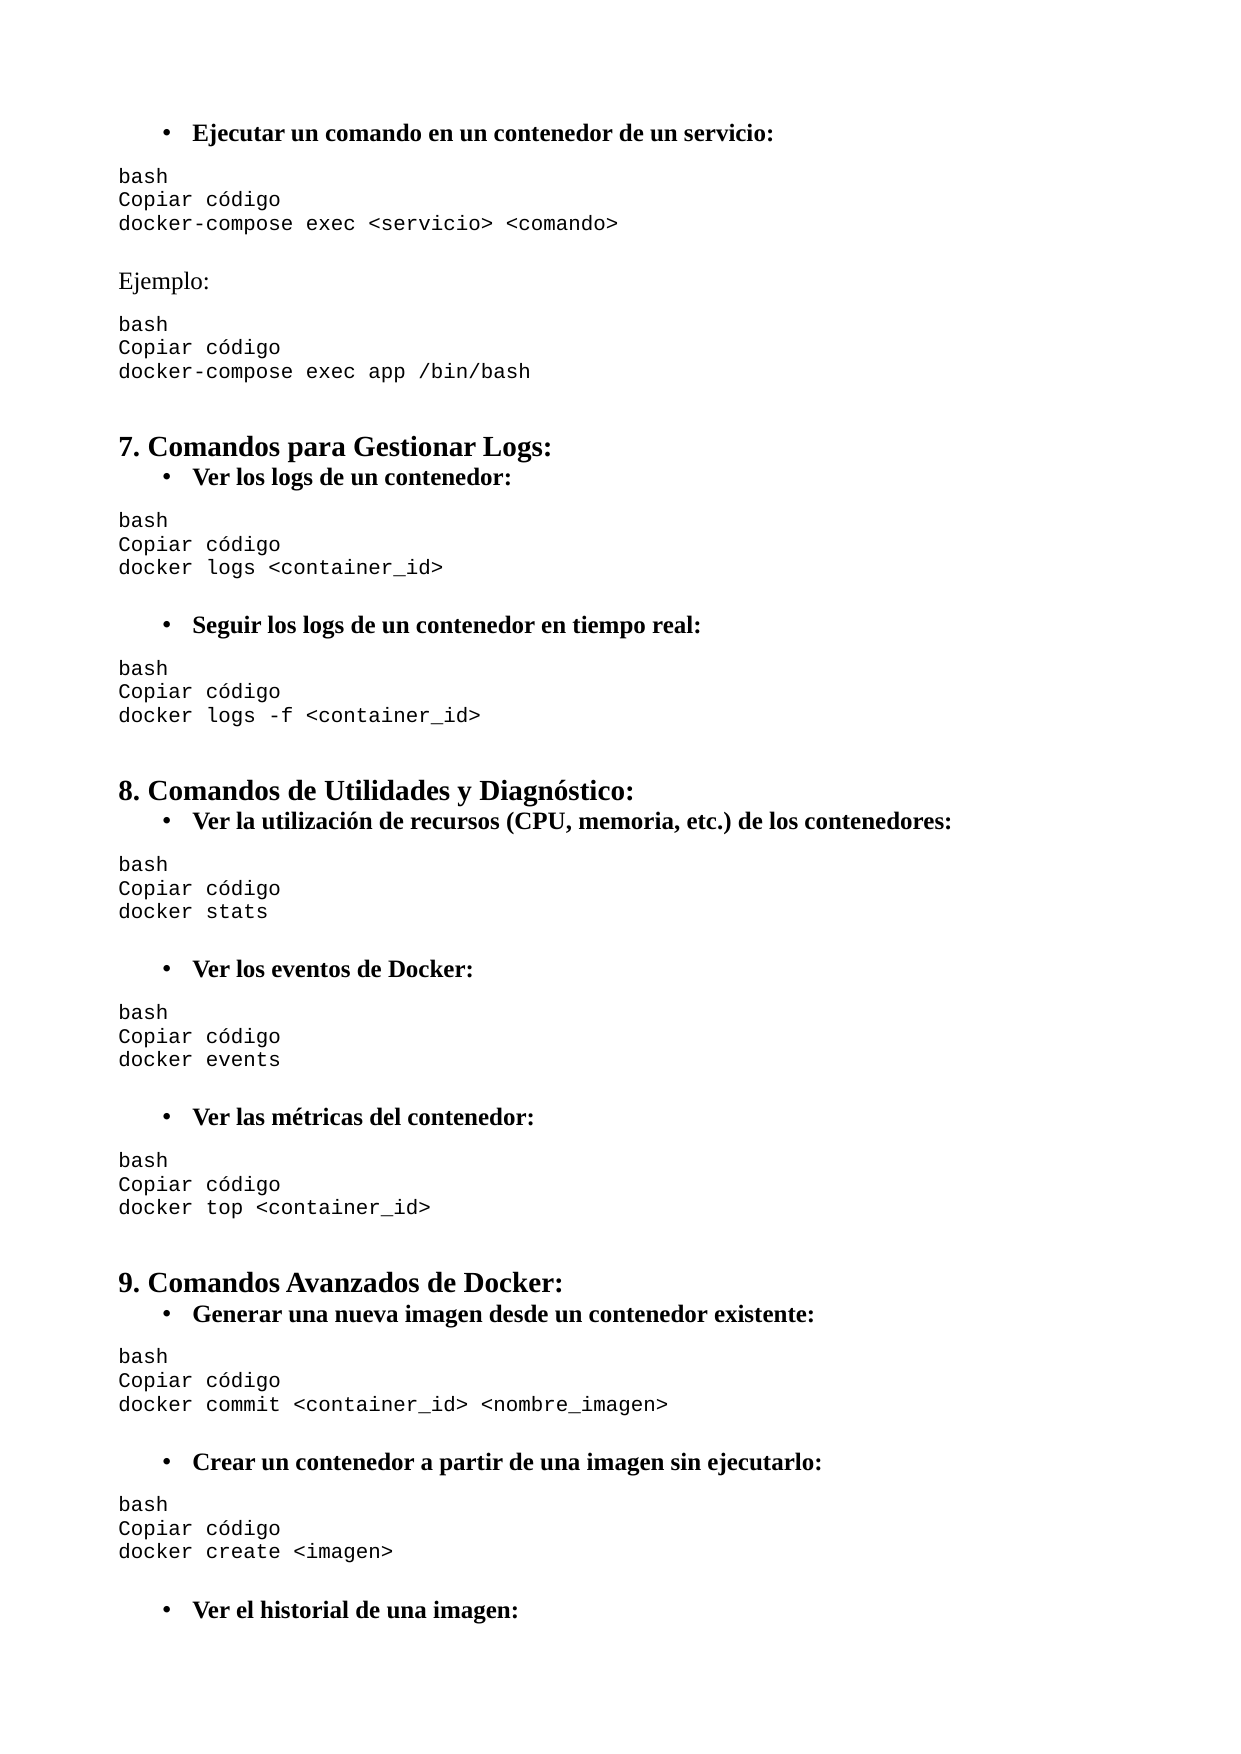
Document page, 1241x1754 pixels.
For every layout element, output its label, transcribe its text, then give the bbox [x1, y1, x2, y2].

text Copiar código [118, 1370, 1122, 1393]
text bash [118, 1150, 1122, 1174]
list Ver la utilización de recursos (CPU, memoria, etc.) de los contenedores: [162, 806, 1122, 835]
list Ver el historial de una imagen: [162, 1595, 1122, 1623]
text Copiar código [118, 1026, 1122, 1049]
text bash [118, 1346, 1122, 1370]
subtitle 8. Comandos de Utilidades y Diagnóstico: [118, 773, 1122, 806]
text docker events [118, 1049, 1122, 1073]
list Ver las métricas del contenedor: [162, 1102, 1122, 1131]
text Copiar código [118, 533, 1122, 557]
text Copiar código [118, 1174, 1122, 1197]
text bash [118, 314, 1122, 337]
text bash [118, 1494, 1122, 1518]
text Ejemplo: [118, 266, 1122, 295]
text Copiar código [118, 337, 1122, 361]
list Ver los logs de un contenedor: [162, 462, 1122, 491]
text docker commit <container_id> <nombre_imagen> [118, 1393, 1122, 1417]
text bash [118, 166, 1122, 189]
text bash [118, 1002, 1122, 1026]
text Copiar código [118, 878, 1122, 901]
list Ver los eventos de Docker: [162, 954, 1122, 983]
subtitle 9. Comandos Avanzados de Docker: [118, 1265, 1122, 1299]
text docker-compose exec <servicio> <comando> [118, 213, 1122, 237]
text docker top <container_id> [118, 1197, 1122, 1221]
list Crear un contenedor a partir de una imagen sin ejecutarlo: [162, 1447, 1122, 1475]
text docker logs -f <container_id> [118, 705, 1122, 729]
text bash [118, 854, 1122, 878]
text docker stats [118, 901, 1122, 925]
text Copiar código [118, 189, 1122, 213]
text docker-compose exec app /bin/bash [118, 361, 1122, 385]
subtitle 7. Comandos para Gestionar Logs: [118, 429, 1122, 462]
list Seguir los logs de un contenedor en tiempo real: [162, 610, 1122, 639]
text Copiar código [118, 682, 1122, 705]
list Ejecutar un comando en un contenedor de un servicio: [162, 118, 1122, 147]
text docker create <imagen> [118, 1542, 1122, 1565]
text docker logs <container_id> [118, 557, 1122, 581]
text bash [118, 658, 1122, 682]
text Copiar código [118, 1518, 1122, 1542]
list Generar una nueva imagen desde un contenedor existente: [162, 1299, 1122, 1327]
text bash [118, 510, 1122, 533]
